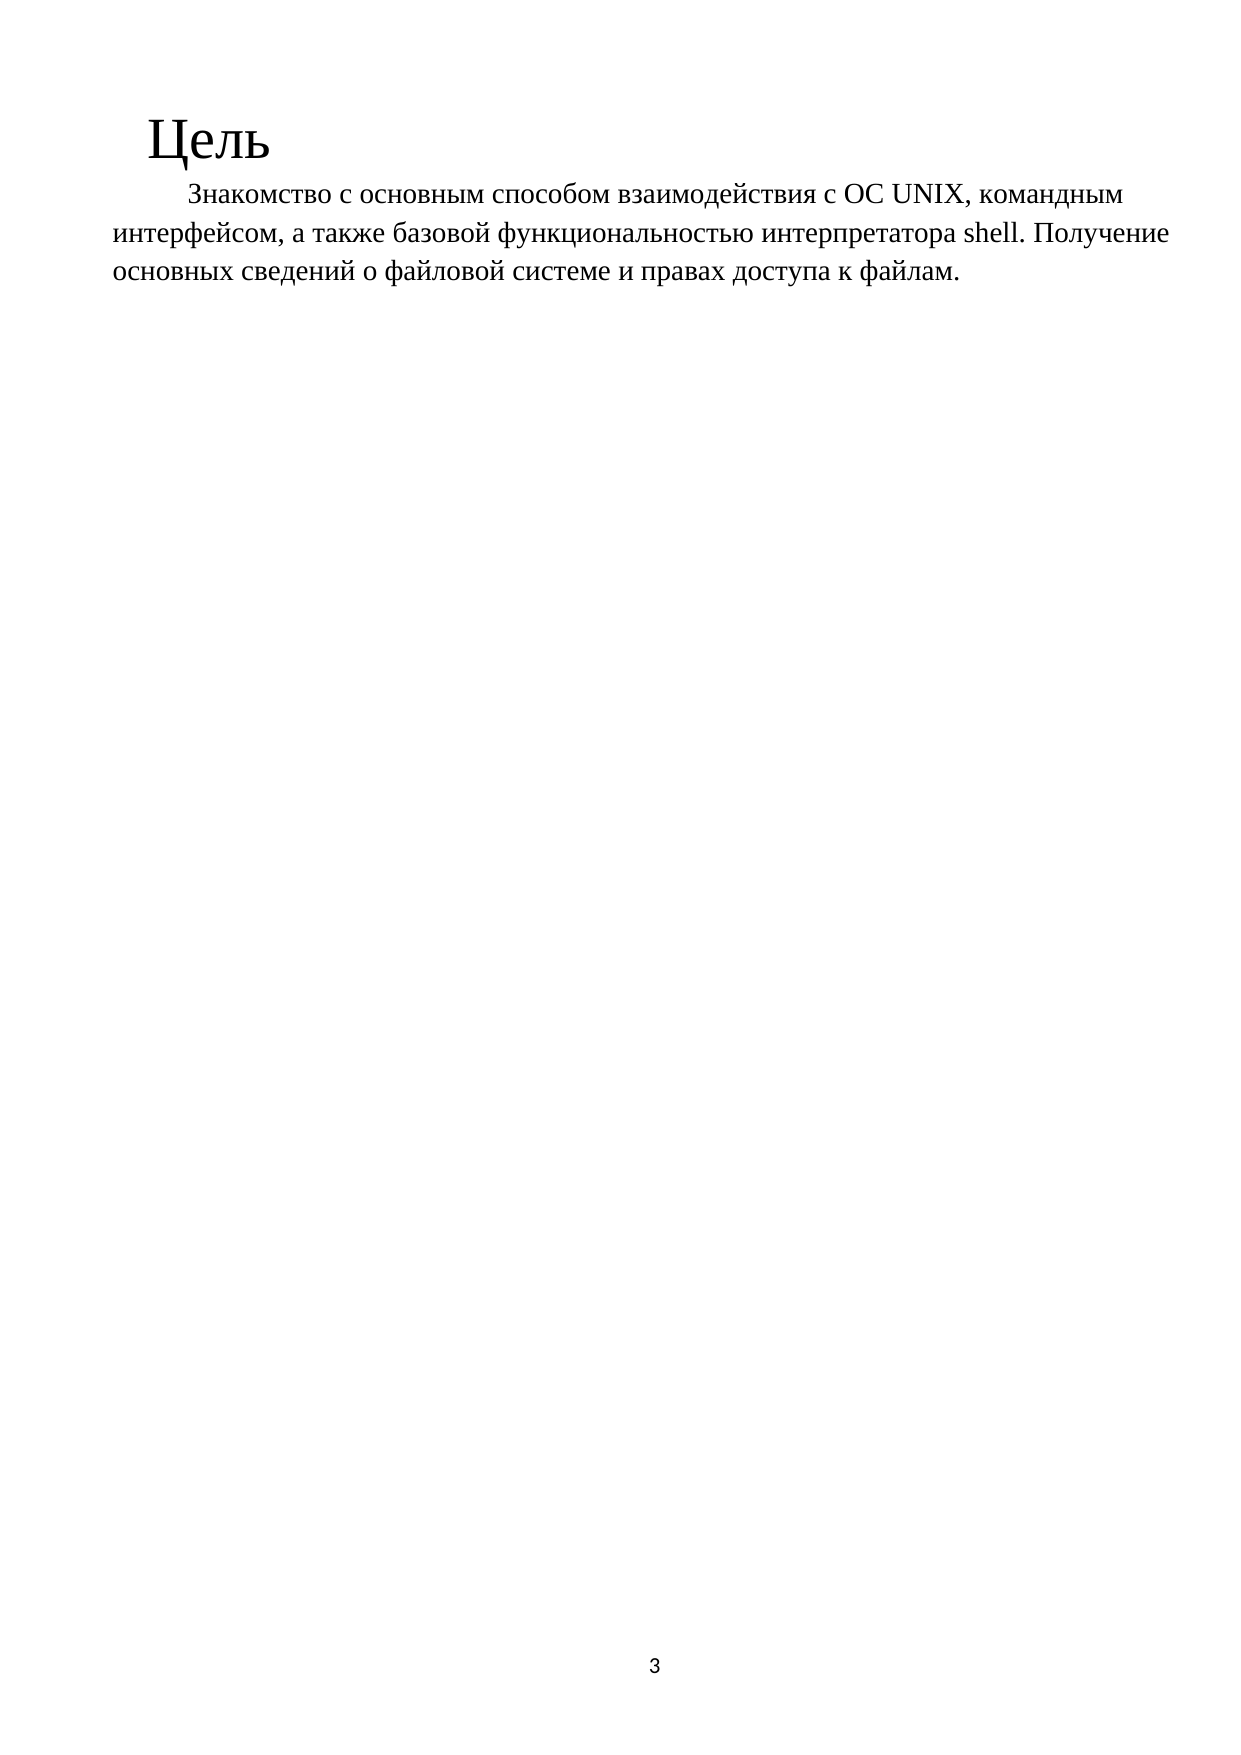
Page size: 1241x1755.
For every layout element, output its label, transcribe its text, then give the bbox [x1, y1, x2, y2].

subtitle Цель [147, 104, 1170, 172]
text Знакомство с основным способом взаимодействия с ОС UNIX, командным интерфейсом, а также базовой функциональностью интерпретатора shell. Получение основных сведений о файловой системе и правах доступа к файлам. [112, 176, 1170, 287]
